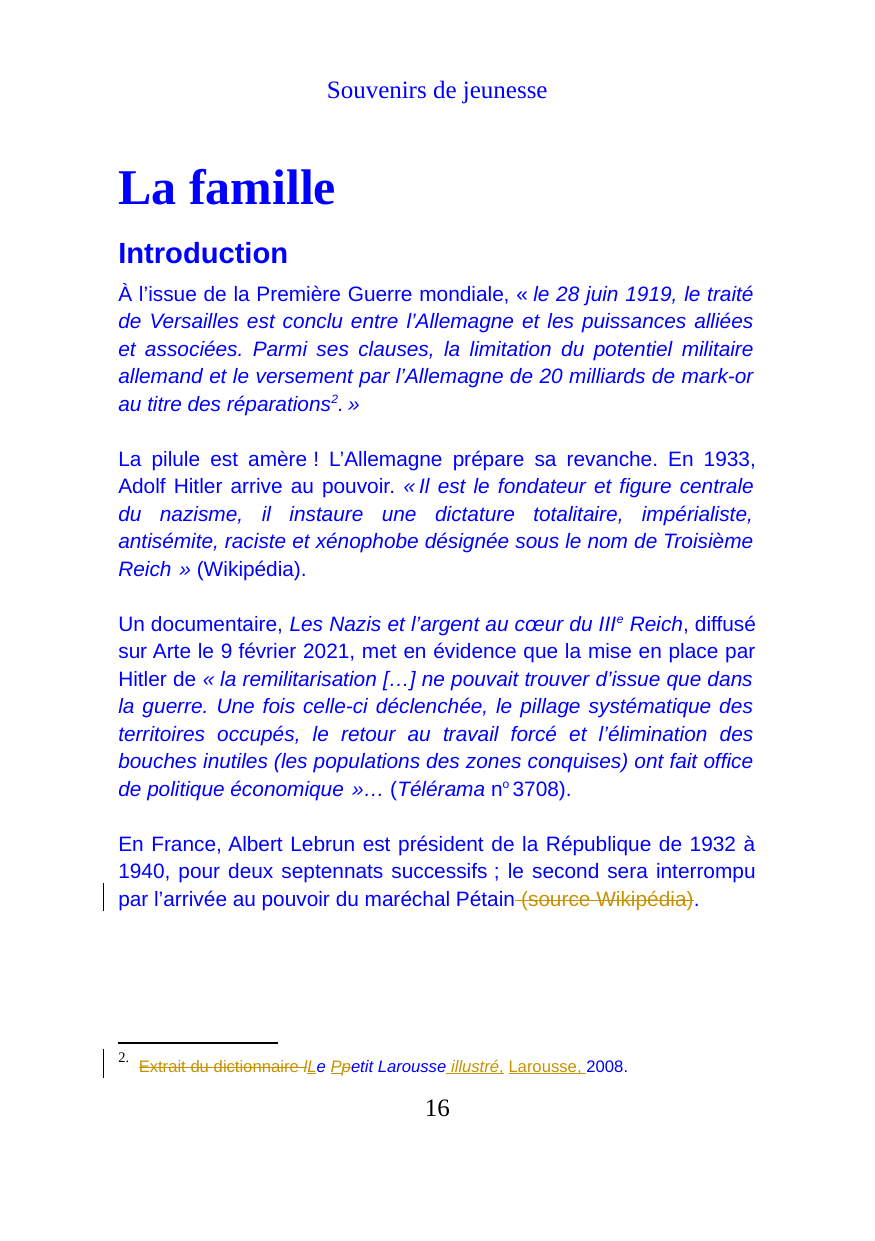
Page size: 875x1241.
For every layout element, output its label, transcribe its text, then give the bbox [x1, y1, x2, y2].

subtitle La famille [118, 157, 756, 215]
subtitle Introduction [118, 236, 756, 269]
text Le Petit Larousse illustré, Larousse, 2008. [118, 1049, 756, 1077]
text Un documentaire, Les Nazis et l’argent au cœur du IIIe Reich, diffusé sur Arte le 9 février 2021, met en évidence que la mise en place par Hitler de « la remilitarisation […] ne pouvait trouver d’issue que dans la guerre. Une fois celle-ci déclenchée, le pillage systématique des territoires occupés, le retour au travail forcé et l’élimination des bouches inutiles (les populations des zones conquises) ont fait office de politique économique »… (Télérama no 3708). [118, 612, 756, 801]
text À l’issue de la Première Guerre mondiale, « le 28 juin 1919, le traité de Versailles est conclu entre l’Allemagne et les puissances alliées et associées. Parmi ses clauses, la limitation du potentiel militaire allemand et le versement par l’Allemagne de 20 milliards de mark-or au titre des réparations. » [118, 282, 756, 416]
text La pilule est amère ! L’Allemagne prépare sa revanche. En 1933, Adolf Hitler arrive au pouvoir. « Il est le fondateur et figure centrale du nazisme, il instaure une dictature totalitaire, impérialiste, antisémite, raciste et xénophobe désignée sous le nom de Troisième Reich » (Wikipédia). [118, 447, 756, 581]
text En France, Albert Lebrun est président de la République de 1932 à 1940, pour deux septennats successifs ; le second sera interrompu par l’arrivée au pouvoir du maréchal Pétain. [118, 832, 756, 911]
